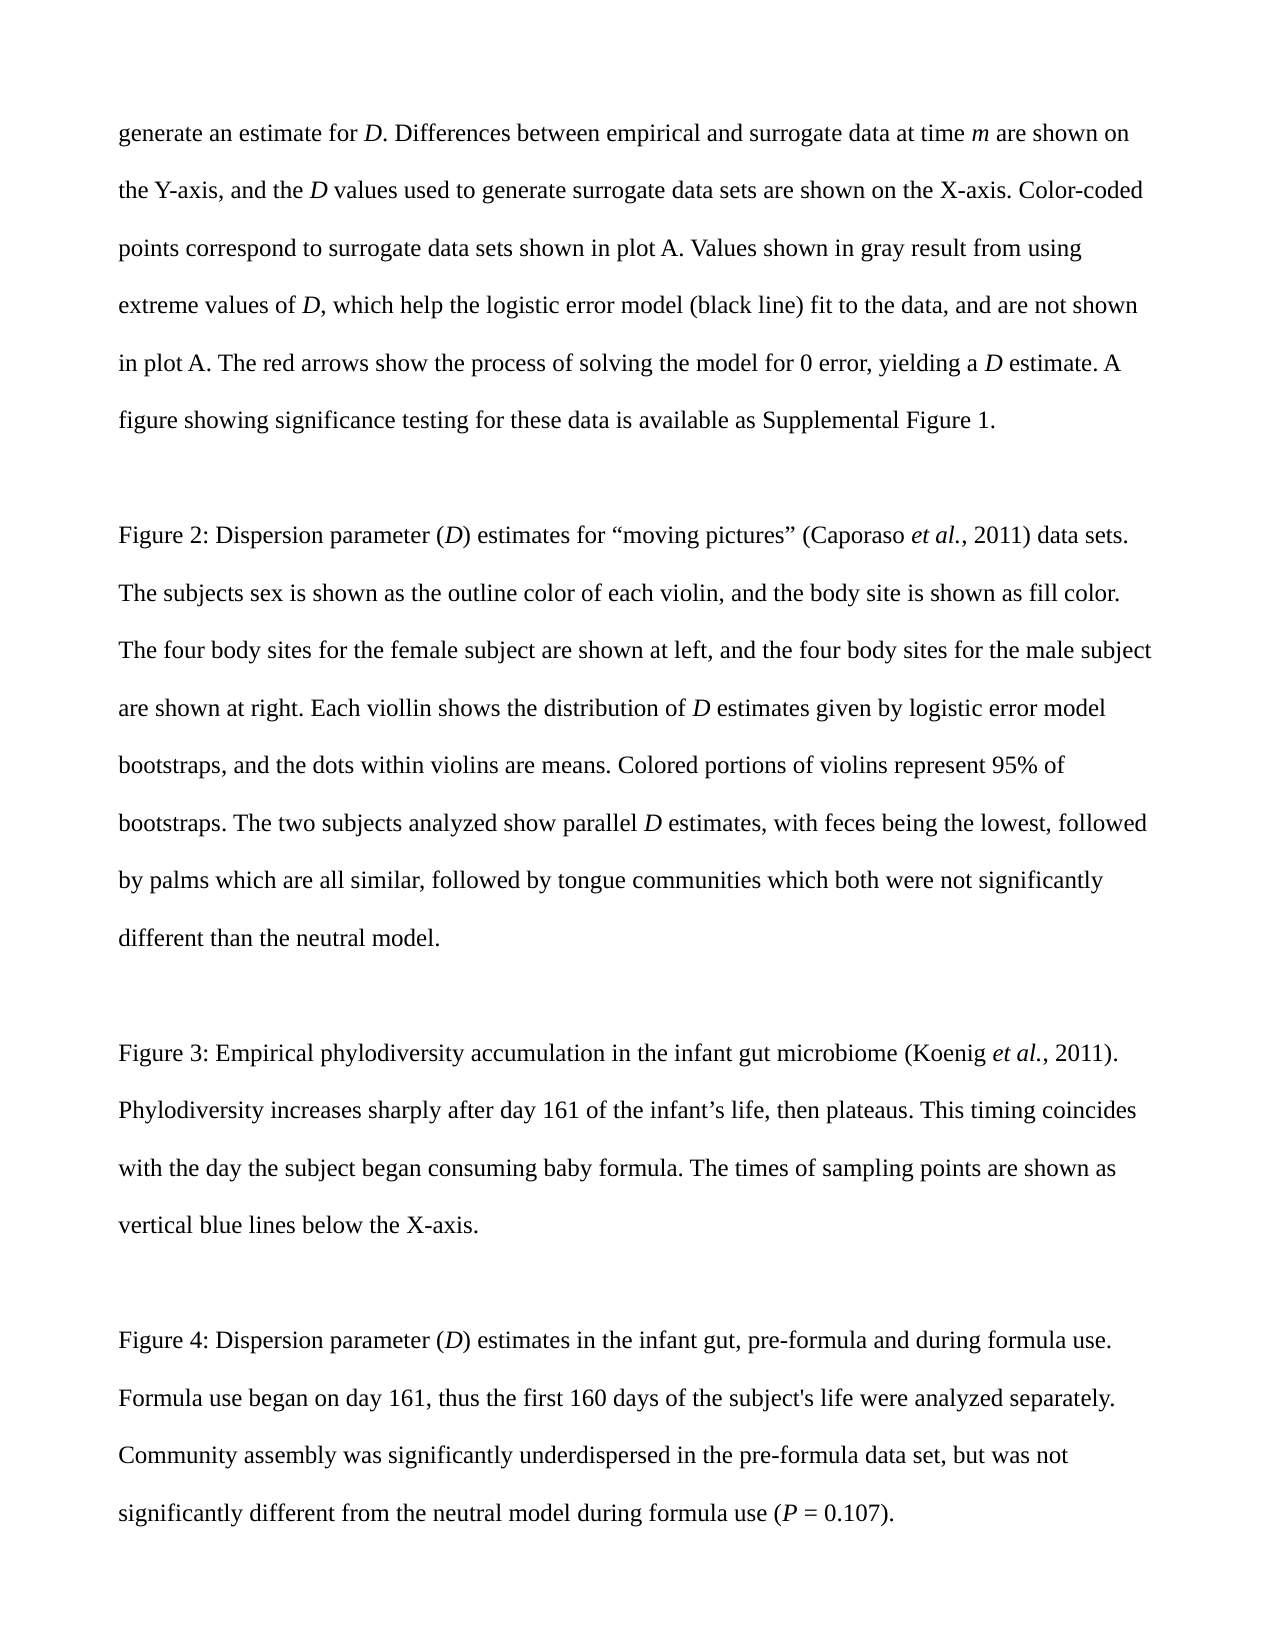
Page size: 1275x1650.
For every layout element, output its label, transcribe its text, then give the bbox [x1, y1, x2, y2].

text Figure 3: Empirical phylodiversity accumulation in the infant gut microbiome (Koenig et al., 2011)⁠. Phylodiversity increases sharply after day 161 of the infant’s life, then plateaus. This timing coincides with the day the subject began consuming baby formula. The times of sampling points are shown as vertical blue lines below the X-axis. [118, 1038, 1157, 1239]
text generate an estimate for D. Differences between empirical and surrogate data at time m are shown on the Y-axis, and the D values used to generate surrogate data sets are shown on the X-axis. Color-coded points correspond to surrogate data sets shown in plot A. Values shown in gray result from using extreme values of D, which help the logistic error model (black line) fit to the data, and are not shown in plot A. The red arrows show the process of solving the model for 0 error, yielding a D estimate. A figure showing significance testing for these data is available as Supplemental Figure 1. [118, 118, 1157, 434]
text Figure 2: Dispersion parameter (D) estimates for “moving pictures” (Caporaso et al., 2011)⁠ data sets. The subjects sex is shown as the outline color of each violin, and the body site is shown as fill color. The four body sites for the female subject are shown at left, and the four body sites for the male subject are shown at right. Each viollin shows the distribution of D estimates given by logistic error model bootstraps, and the dots within violins are means. Colored portions of violins represent 95% of bootstraps. The two subjects analyzed show parallel D estimates, with feces being the lowest, followed by palms which are all similar, followed by tongue communities which both were not significantly different than the neutral model. [118, 521, 1157, 952]
text Figure 4: Dispersion parameter (D) estimates in the infant gut, pre-formula and during formula use. Formula use began on day 161, thus the first 160 days of the subject's life were analyzed separately. Community assembly was significantly underdispersed in the pre-formula data set, but was not significantly different from the neutral model during formula use (P = 0.107). [118, 1326, 1157, 1527]
